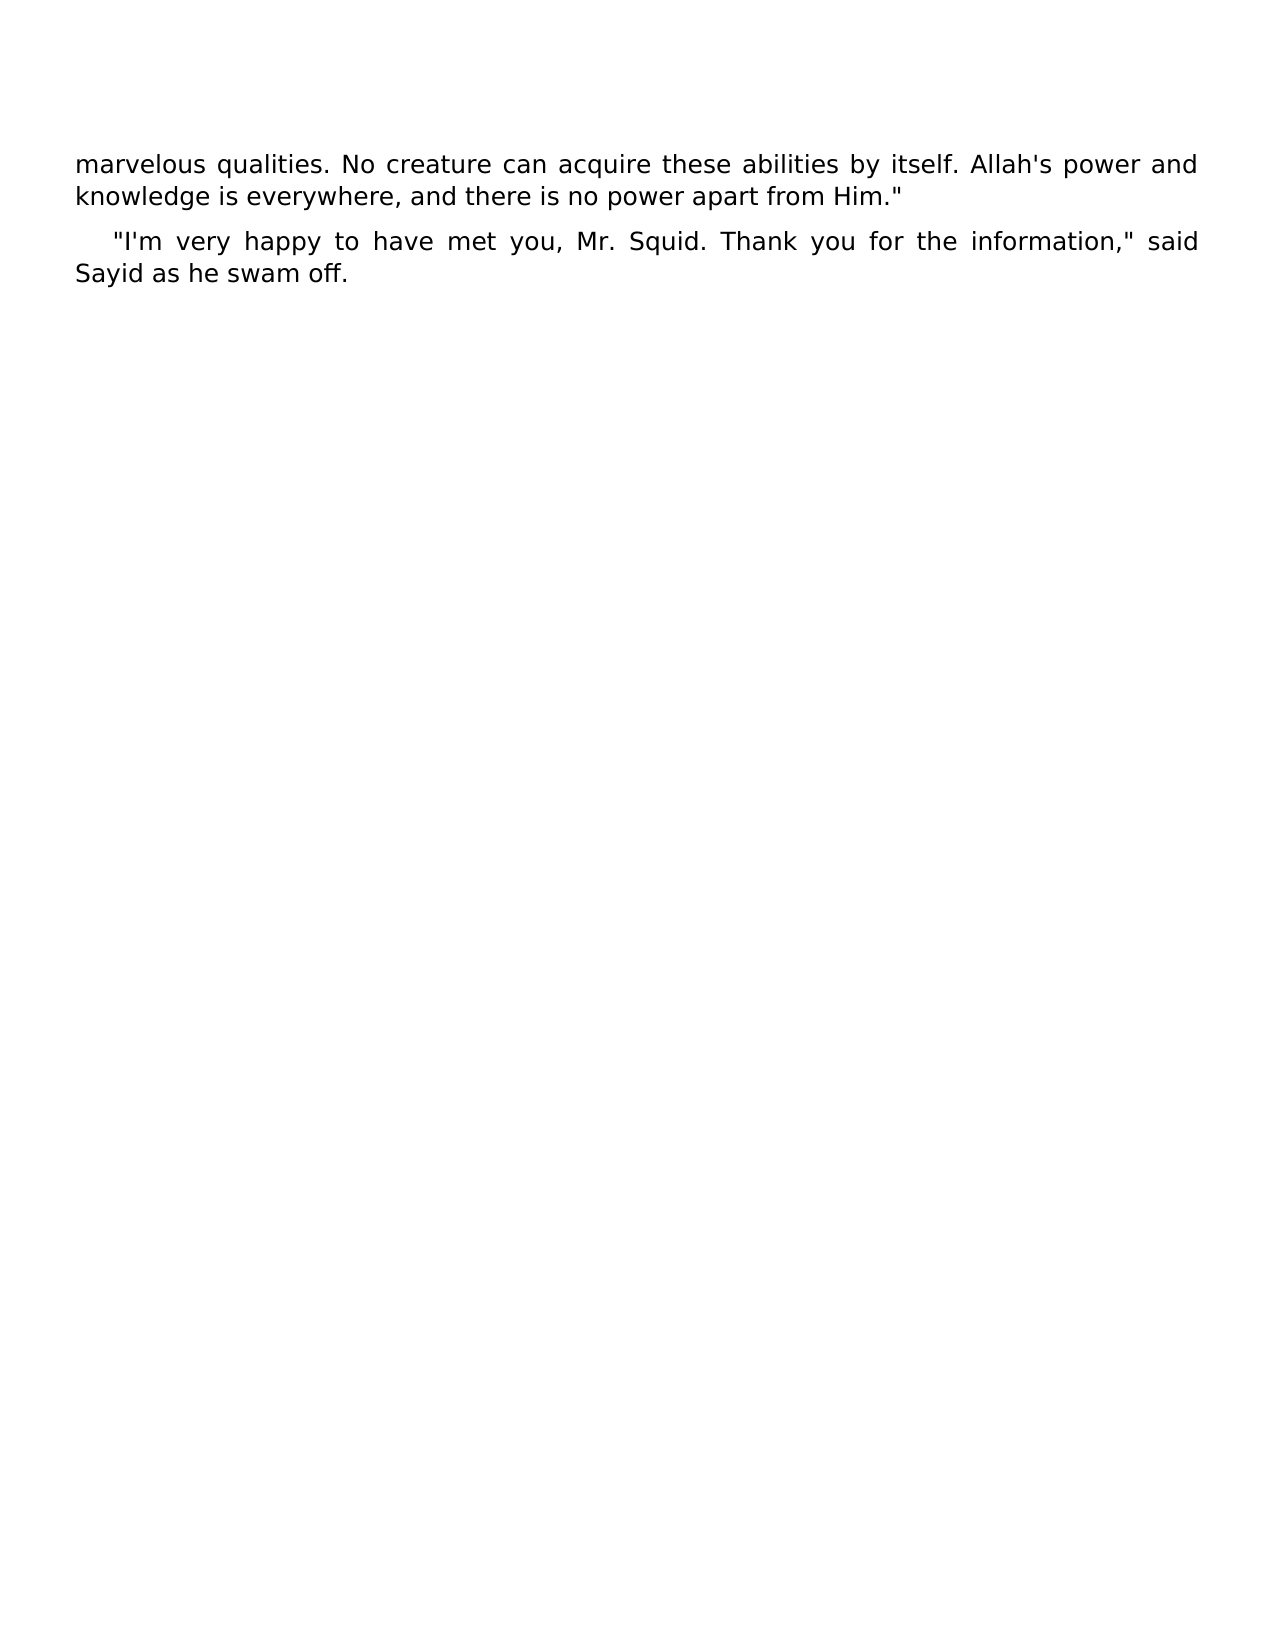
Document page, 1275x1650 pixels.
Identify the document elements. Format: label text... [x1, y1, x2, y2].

text "I'm very happy to have met you, Mr. Squid. Thank you for the information," said Sayid as he swam off. [75, 227, 1200, 288]
text marvelous qualities. No creature can acquire these abilities by itself. Allah's power and knowledge is everywhere, and there is no power apart from Him." [75, 150, 1200, 211]
